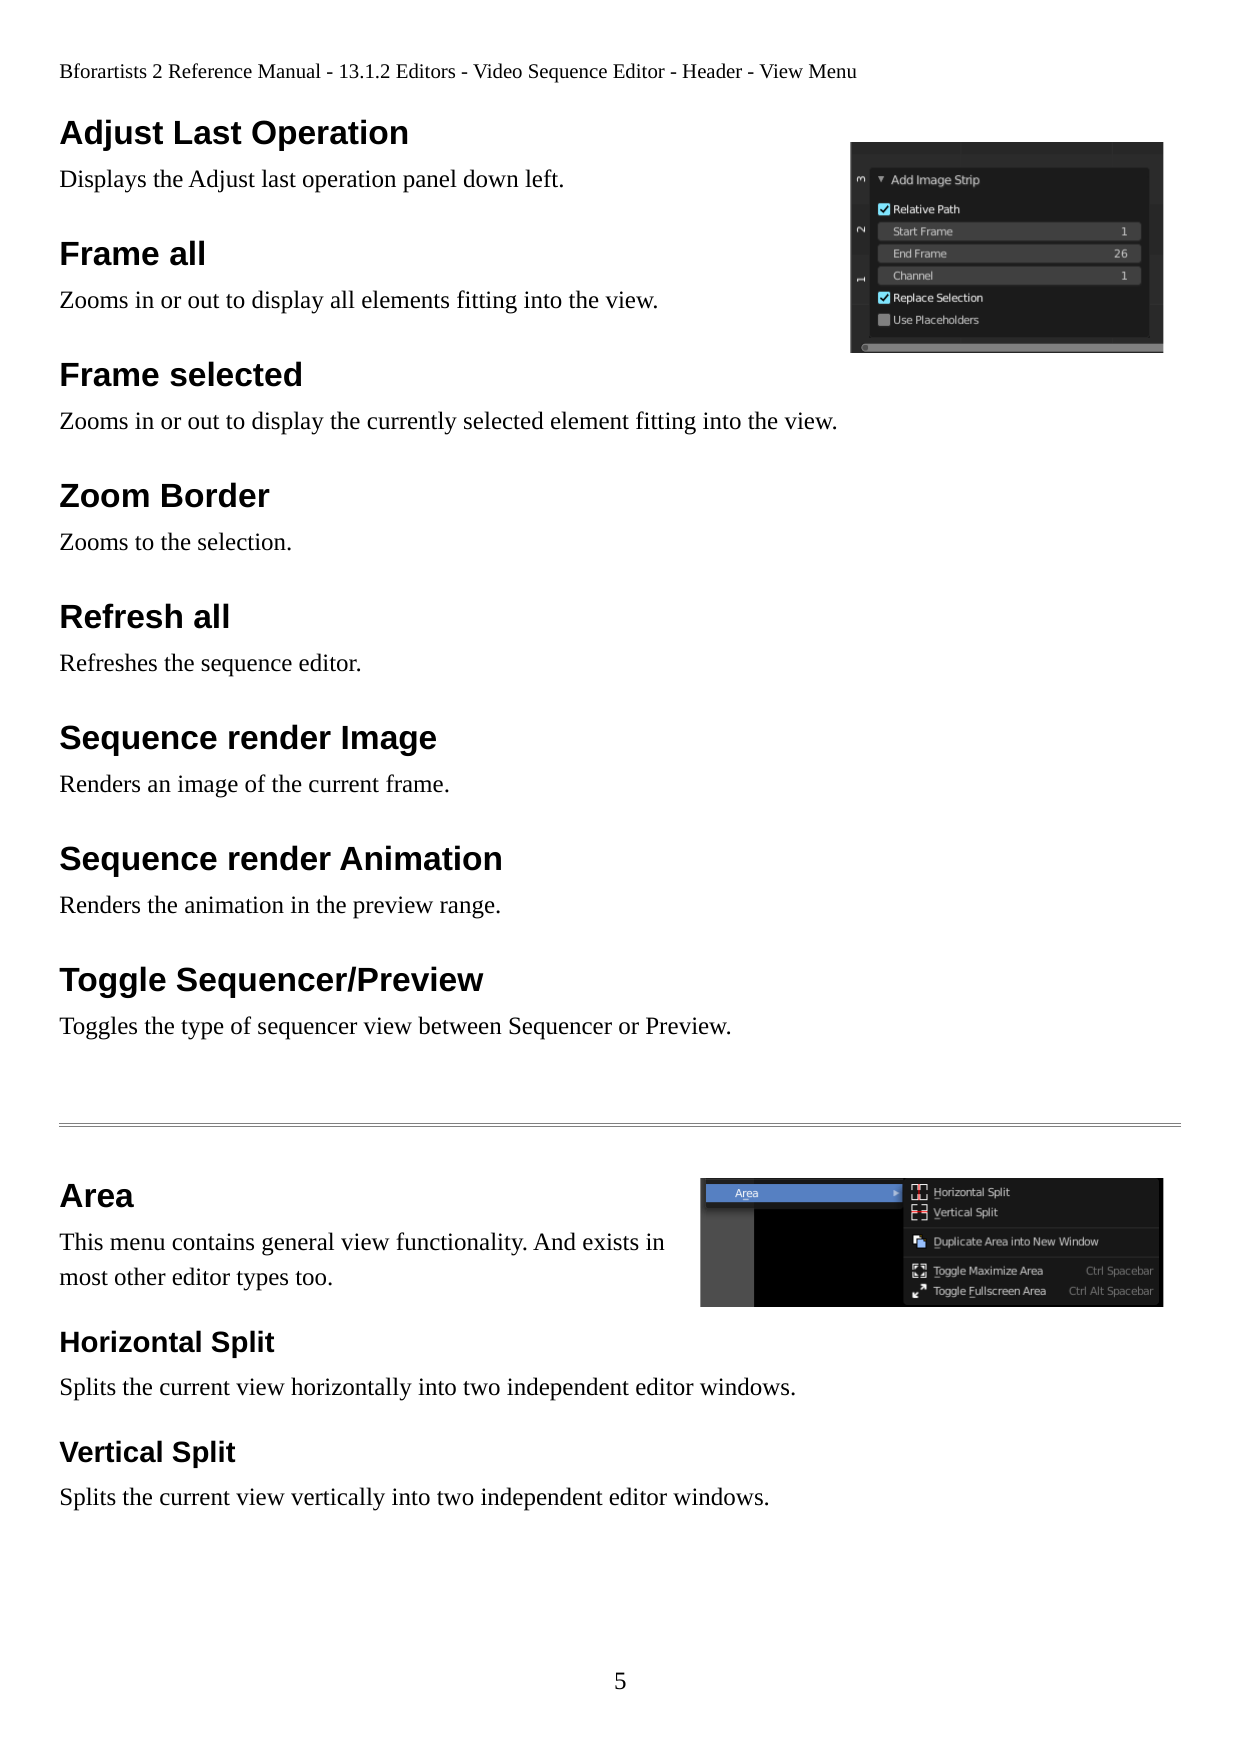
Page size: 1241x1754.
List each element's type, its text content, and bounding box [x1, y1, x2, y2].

subtitle Adjust Last Operation [59, 113, 1181, 151]
subtitle Vertical Split [59, 1435, 1181, 1469]
subtitle Refresh all [59, 597, 1181, 635]
subtitle Toggle Sequencer/Preview [59, 960, 1181, 998]
picture [700, 1178, 1164, 1307]
picture [850, 142, 1164, 353]
text Splits the current view vertically into two independent editor windows. [59, 1482, 1181, 1510]
text Renders an image of the current frame. [59, 769, 1181, 798]
text Refreshes the sequence editor. [59, 648, 1181, 677]
subtitle Zoom Border [59, 476, 1181, 514]
subtitle Sequence render Animation [59, 839, 1181, 877]
text This menu contains general view functionality. And exists in most other editor types too. [59, 1227, 700, 1291]
text Zooms in or out to display the currently selected element fitting into the view. [59, 406, 1181, 434]
text Displays the Adjust last operation panel down left. [59, 164, 850, 192]
subtitle Sequence render Image [59, 718, 1181, 756]
text Renders the animation in the preview range. [59, 890, 1181, 919]
subtitle Area [59, 1176, 1181, 1215]
text Zooms in or out to display all elements fitting into the view. [59, 285, 850, 313]
text Splits the current view horizontally into two independent editor windows. [59, 1372, 1181, 1400]
subtitle [1164, 234, 1181, 272]
subtitle Frame selected [59, 355, 1181, 393]
subtitle Horizontal Split [59, 1325, 1181, 1359]
subtitle Frame all [59, 234, 850, 272]
text Zooms to the selection. [59, 527, 1181, 556]
text Toggles the type of sequencer view between Sequencer or Preview. [59, 1011, 1181, 1040]
